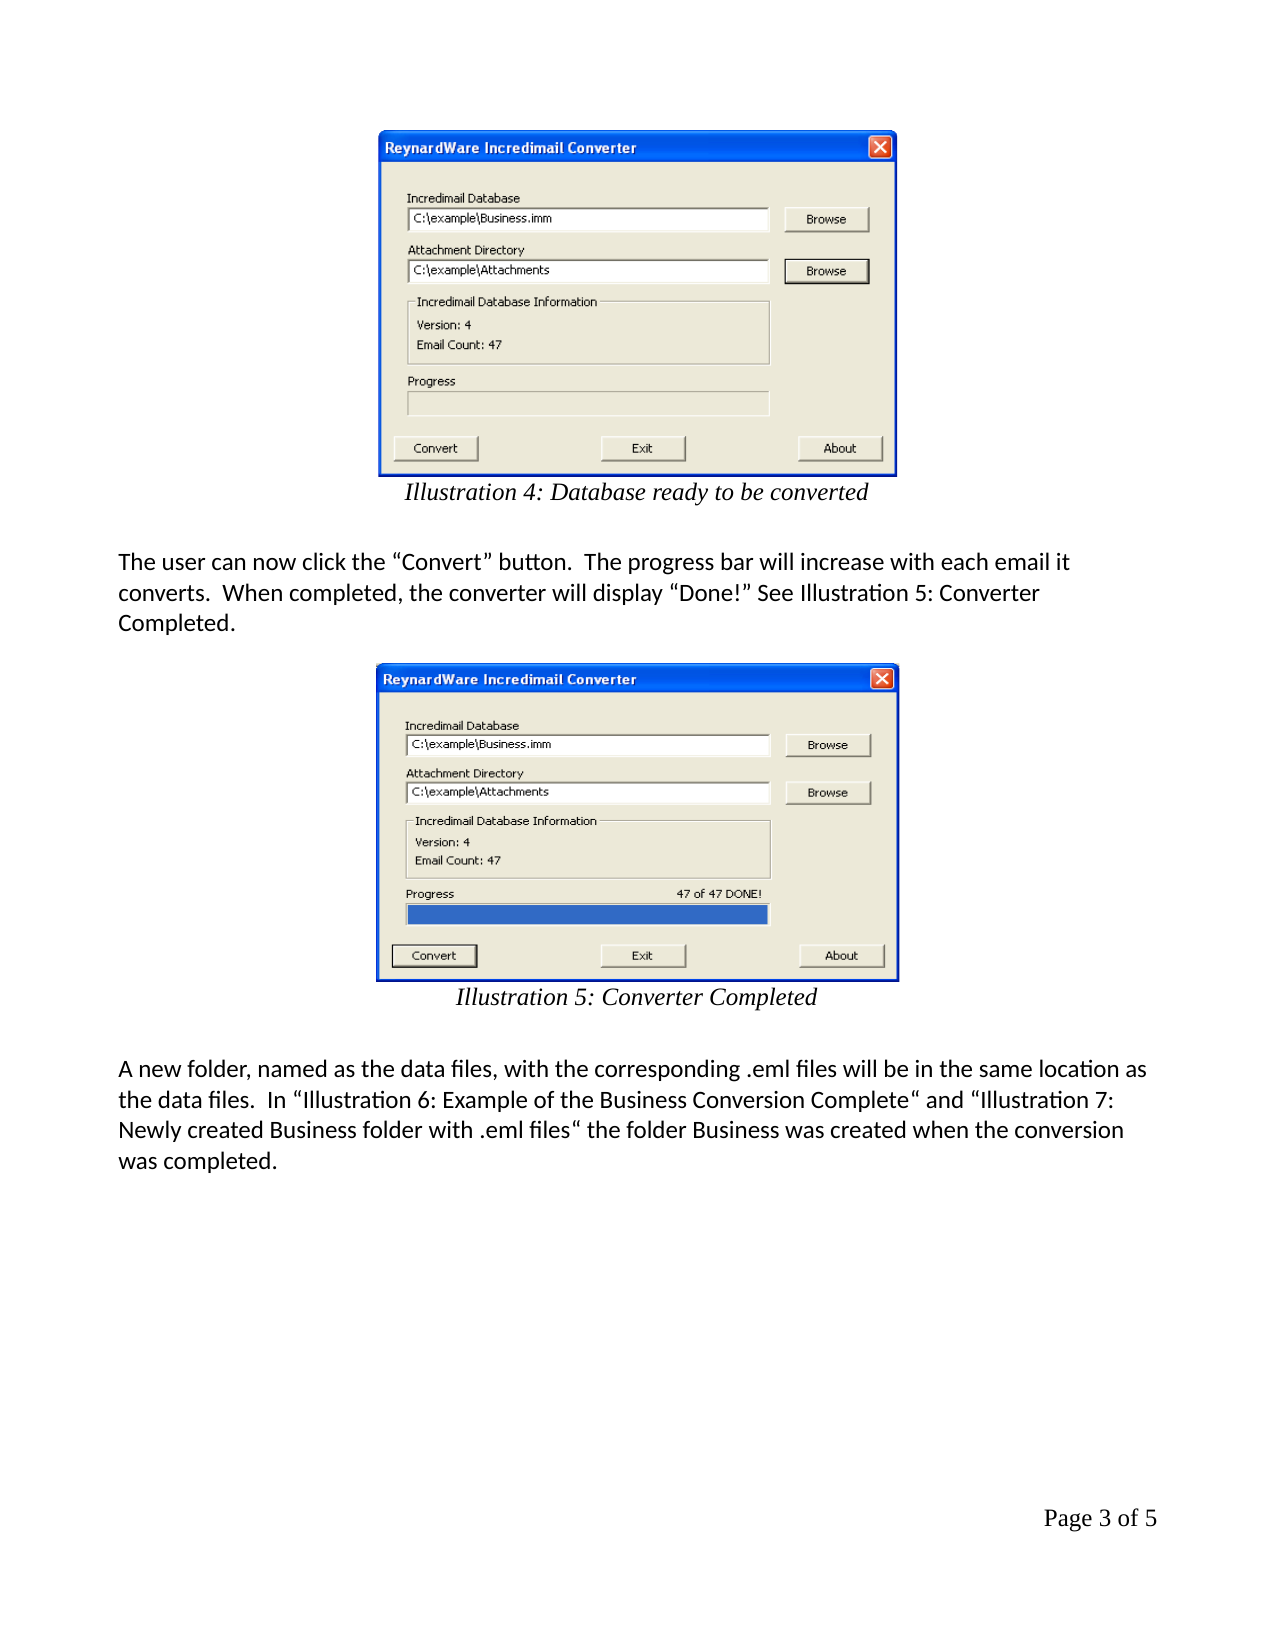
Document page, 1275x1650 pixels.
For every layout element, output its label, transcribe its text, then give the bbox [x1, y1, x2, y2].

text Illustration 5: Converter Completed [376, 982, 899, 1010]
picture [378, 130, 898, 477]
text Illustration 4: Database ready to be converted [378, 477, 897, 505]
text A new folder, named as the data files, with the corresponding .eml files will be in the same location as the data files. In “Illustration 6: Example of the Business Conversion Complete“ and “Illustration 7: Newly created Business folder with .eml files“ the folder Business was created when the conversion was completed. [118, 1053, 1157, 1175]
text The user can now click the “Convert” button. The progress bar will increase with each email it converts. When completed, the converter will display “Done!” See Illustration 5: Converter Completed. [118, 547, 1157, 638]
picture [376, 663, 900, 982]
